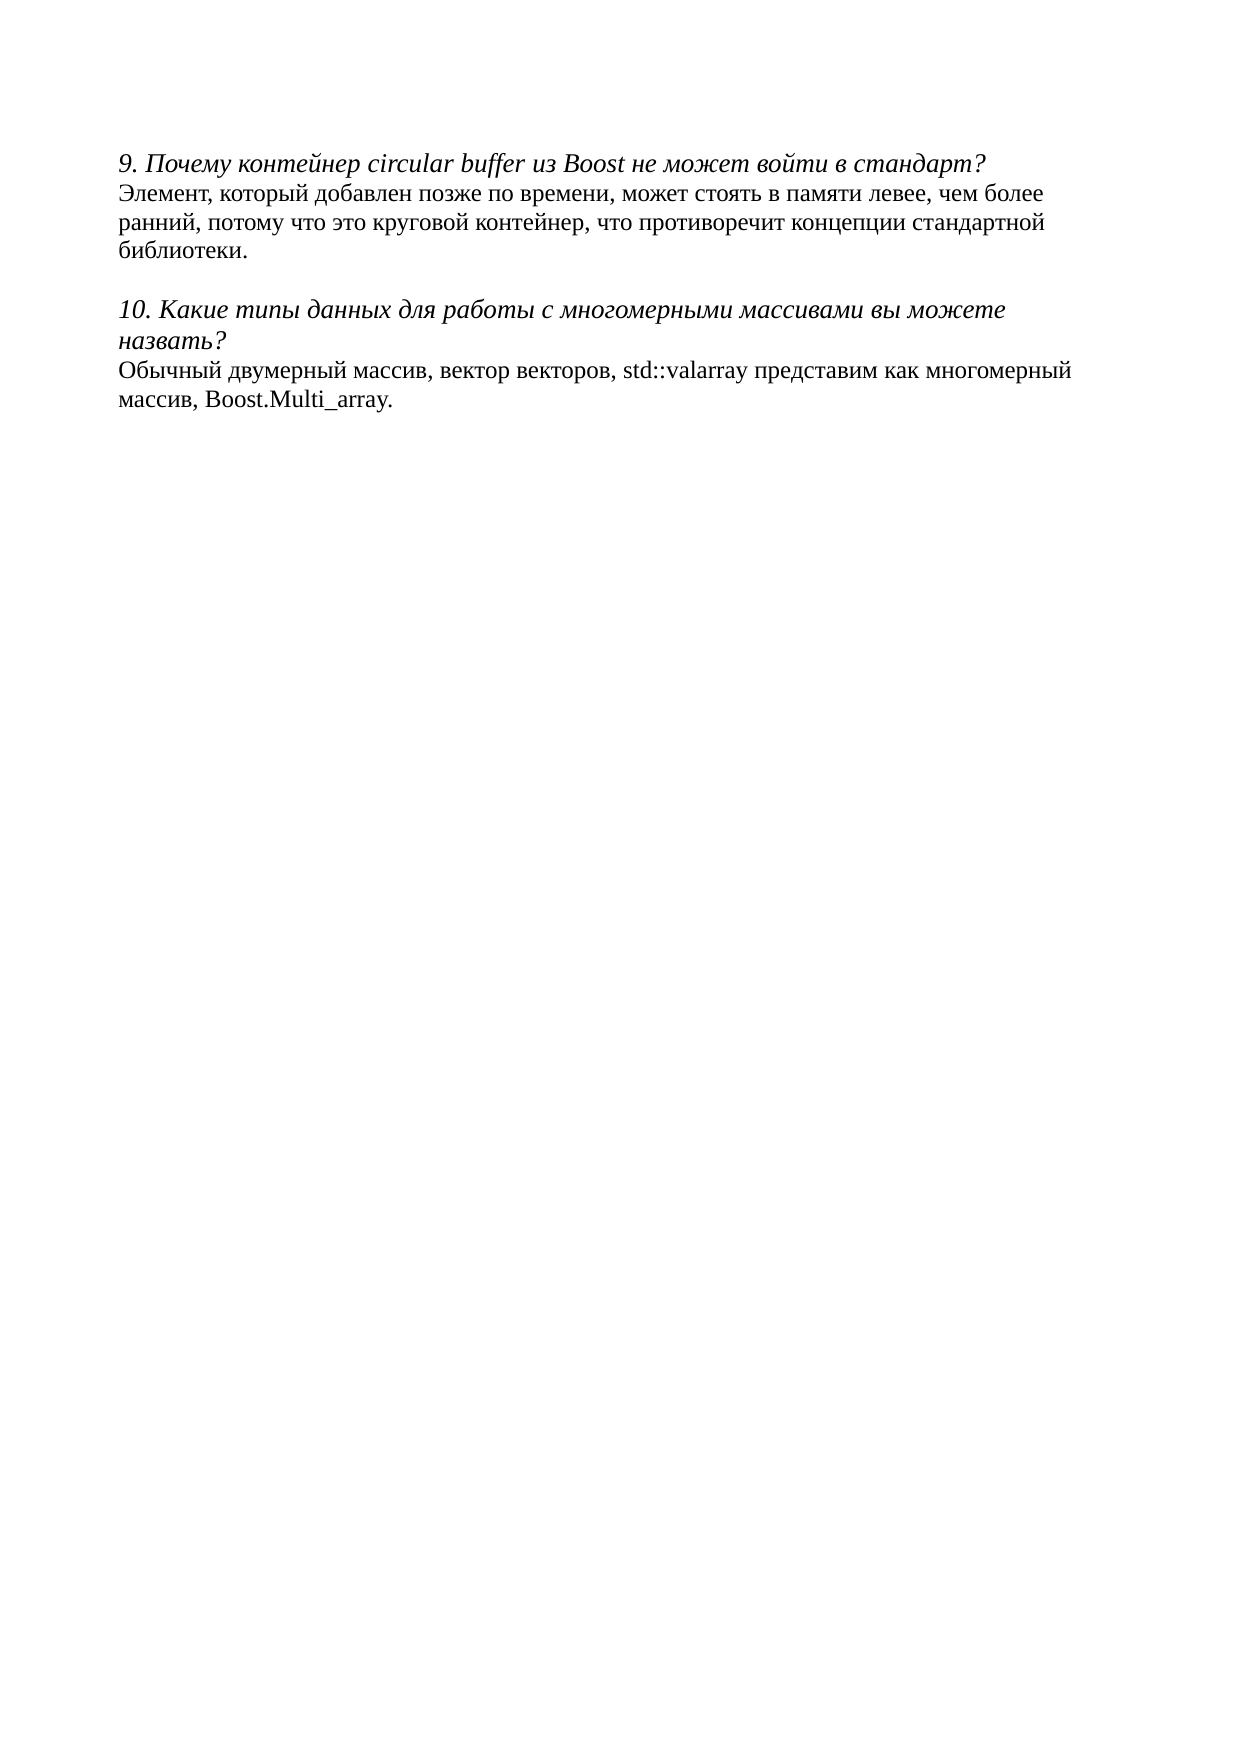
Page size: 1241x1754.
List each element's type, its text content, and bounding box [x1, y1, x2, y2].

text Элемент, который добавлен позже по времени, может стоять в памяти левее, чем более ранний, потому что это круговой контейнер, что противоречит концепции стандартной библиотеки. [118, 178, 1122, 264]
text Обычный двумерный массив, вектор векторов, std::valarray представим как многомерный массив, Boost.Multi_array. [118, 355, 1122, 413]
text 10. Какие типы данных для работы с многомерными массивами вы можете назвать? [118, 293, 1122, 355]
text 9. Почему контейнер circular buffer из Boost не может войти в стандарт? [118, 147, 1122, 178]
